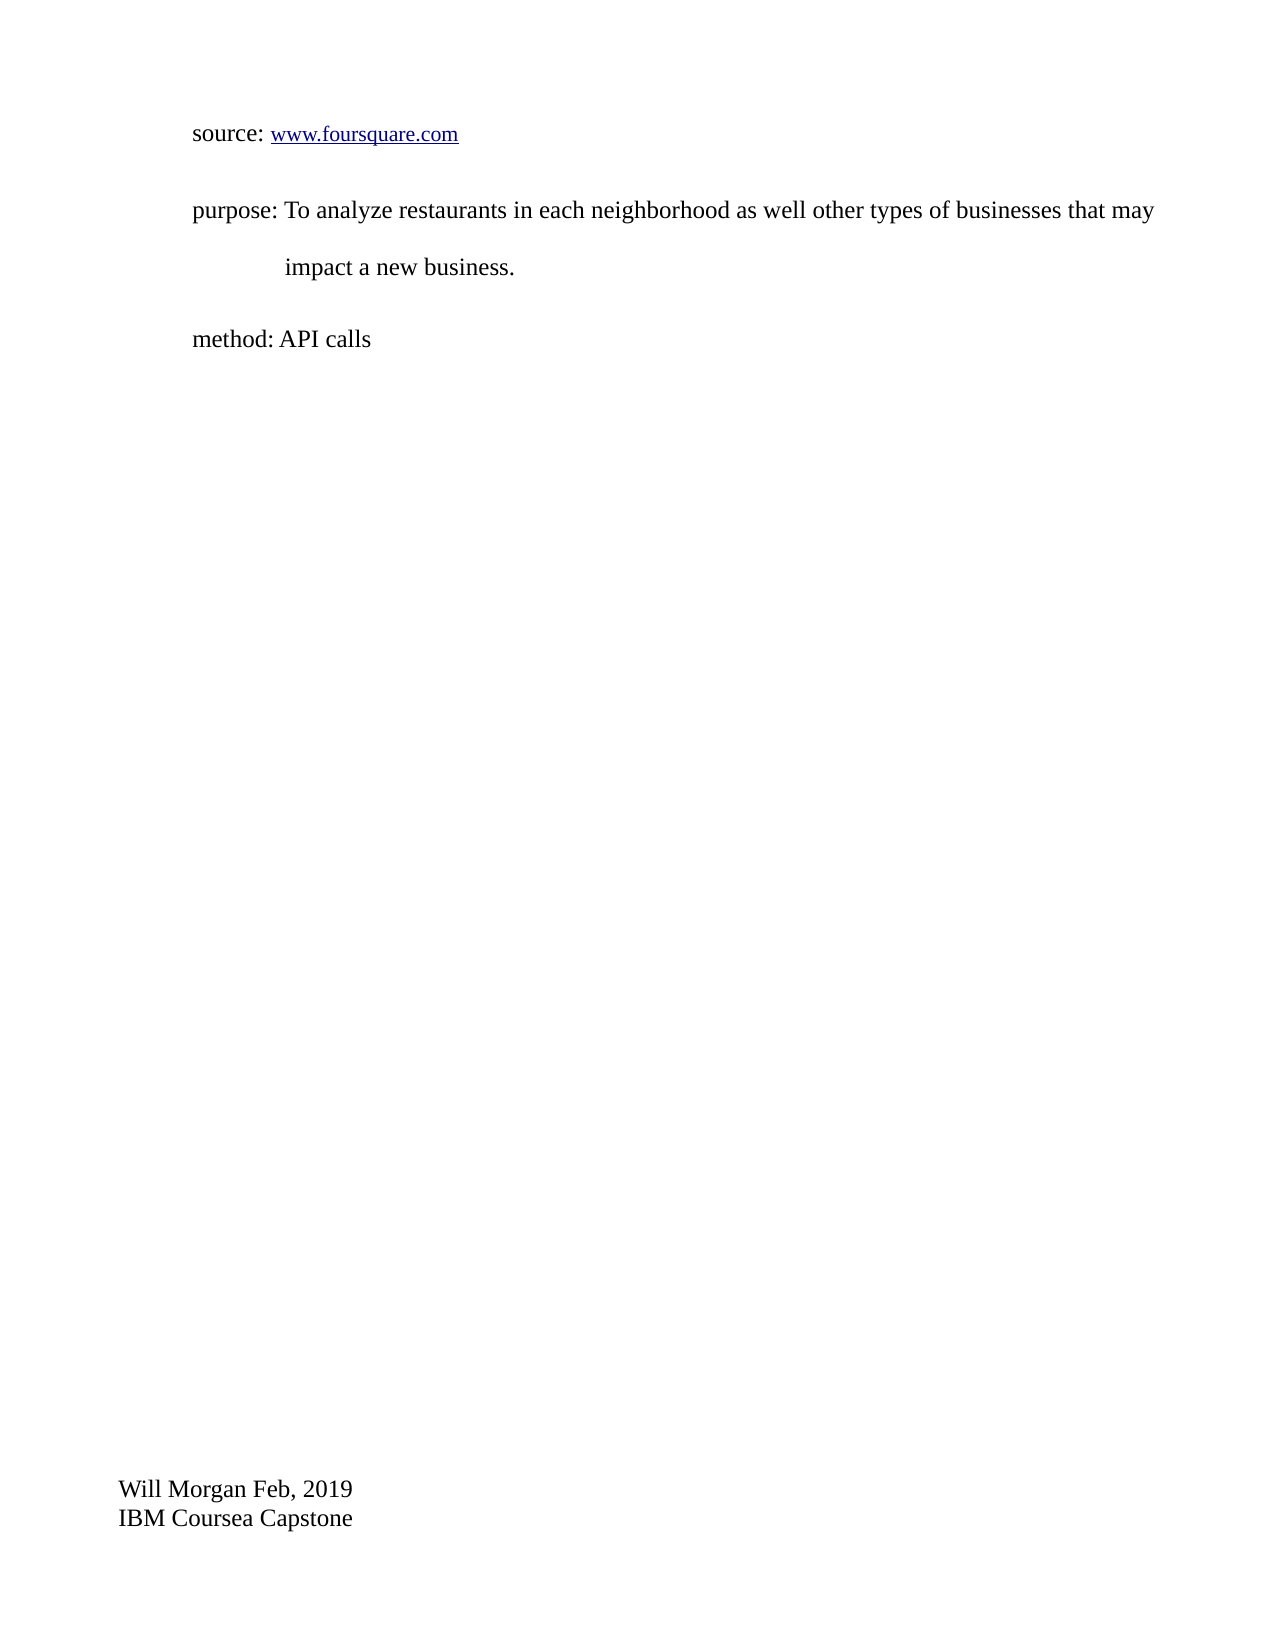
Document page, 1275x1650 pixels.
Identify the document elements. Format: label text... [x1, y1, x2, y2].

text source: www.foursquare.com [118, 118, 1157, 147]
text method: API calls [118, 324, 1157, 353]
text purpose: To analyze restaurants in each neighborhood as well other types of businesses that may impact a new business. [118, 195, 1157, 281]
